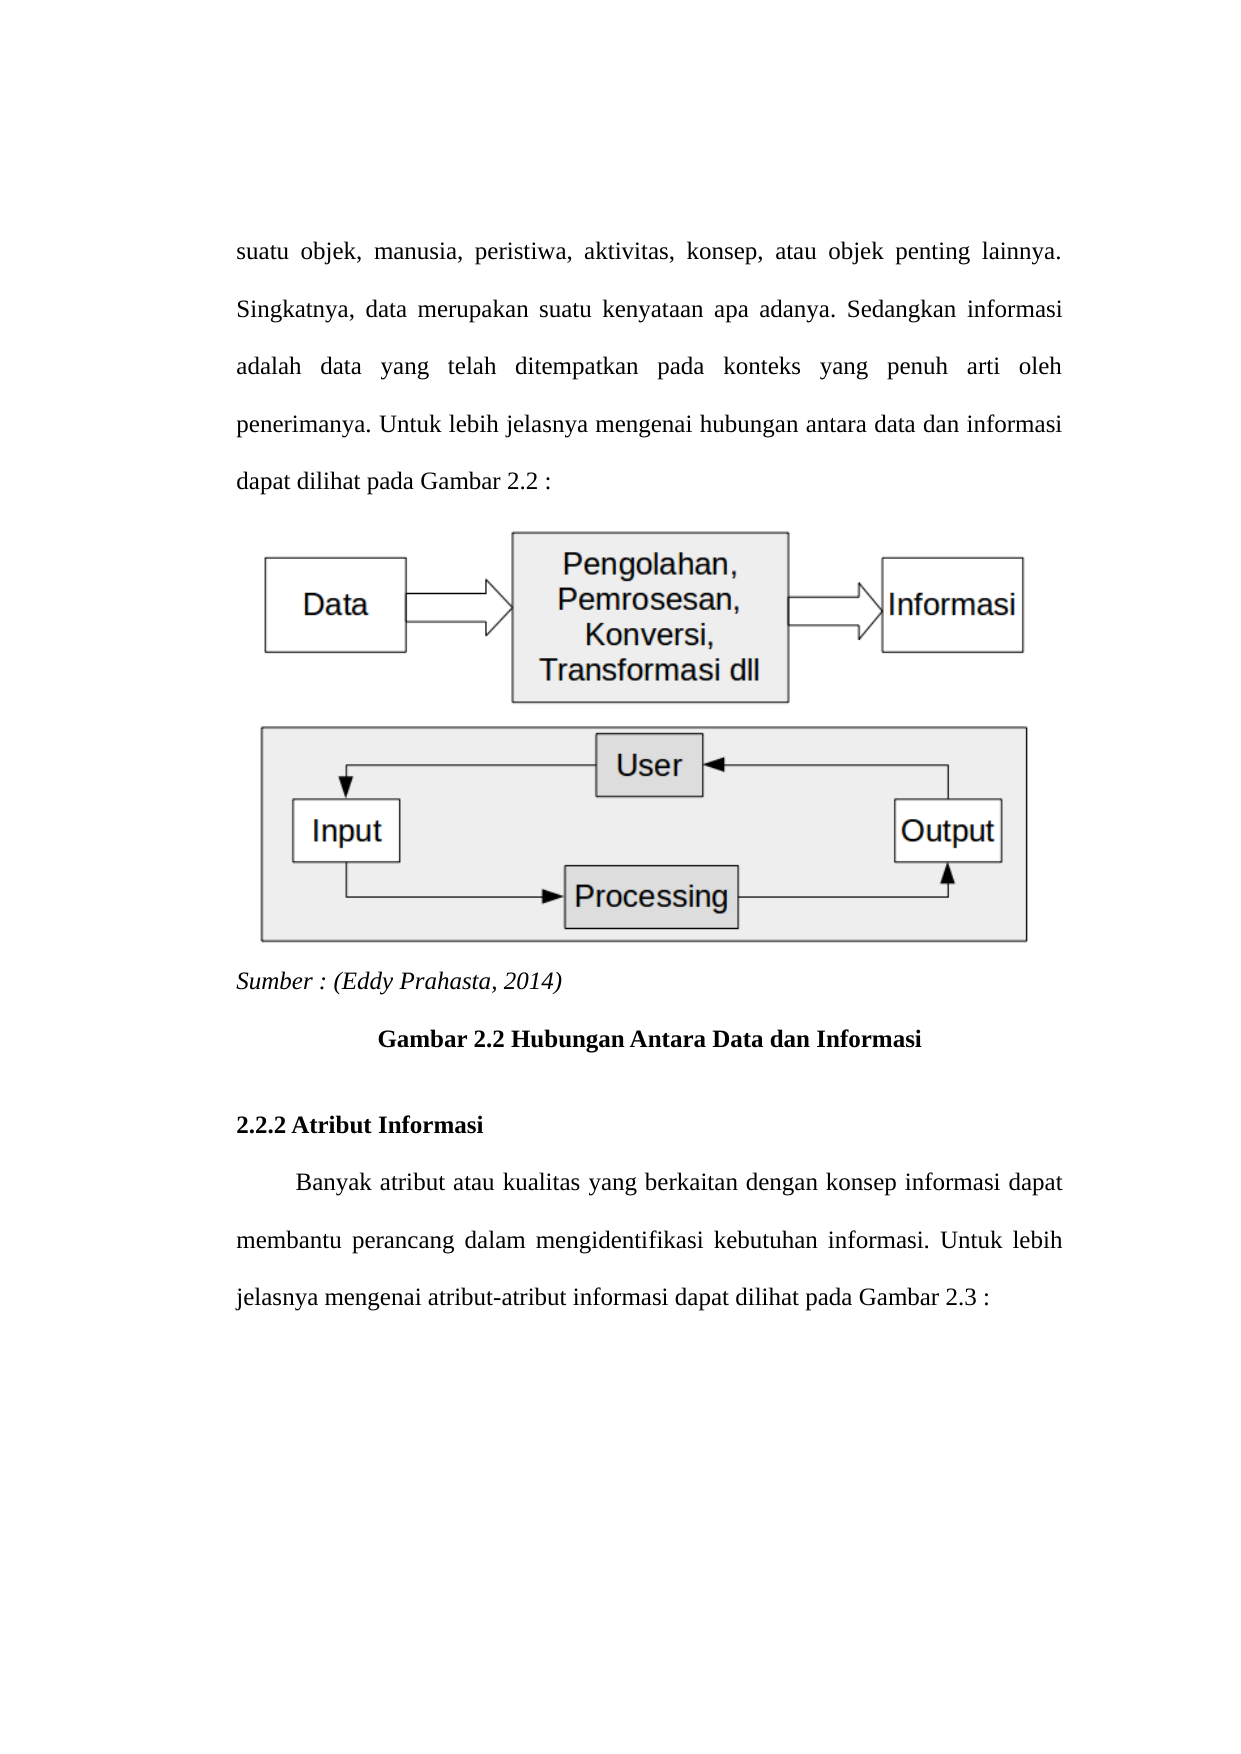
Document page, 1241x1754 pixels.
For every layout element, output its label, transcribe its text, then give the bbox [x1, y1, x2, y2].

picture [236, 523, 1064, 952]
subtitle 2.2.2 Atribut Informasi [236, 1110, 1063, 1139]
text Banyak atribut atau kualitas yang berkaitan dengan konsep informasi dapat membantu perancang dalam mengidentifikasi kebutuhan informasi. Untuk lebih jelasnya mengenai atribut-atribut informasi dapat dilihat pada Gambar 2.3 : [236, 1167, 1063, 1311]
text Sumber : (Eddy Prahasta, 2014) [236, 952, 1063, 994]
text Gambar 2.2 Hubungan Antara Data dan Informasi [236, 1024, 1063, 1052]
text suatu objek, manusia, peristiwa, aktivitas, konsep, atau objek penting lainnya. Singkatnya, data merupakan suatu kenyataan apa adanya. Sedangkan informasi adalah data yang telah ditempatkan pada konteks yang penuh arti oleh penerimanya. Untuk lebih jelasnya mengenai hubungan antara data dan informasi dapat dilihat pada Gambar 2.2 : [236, 236, 1063, 495]
